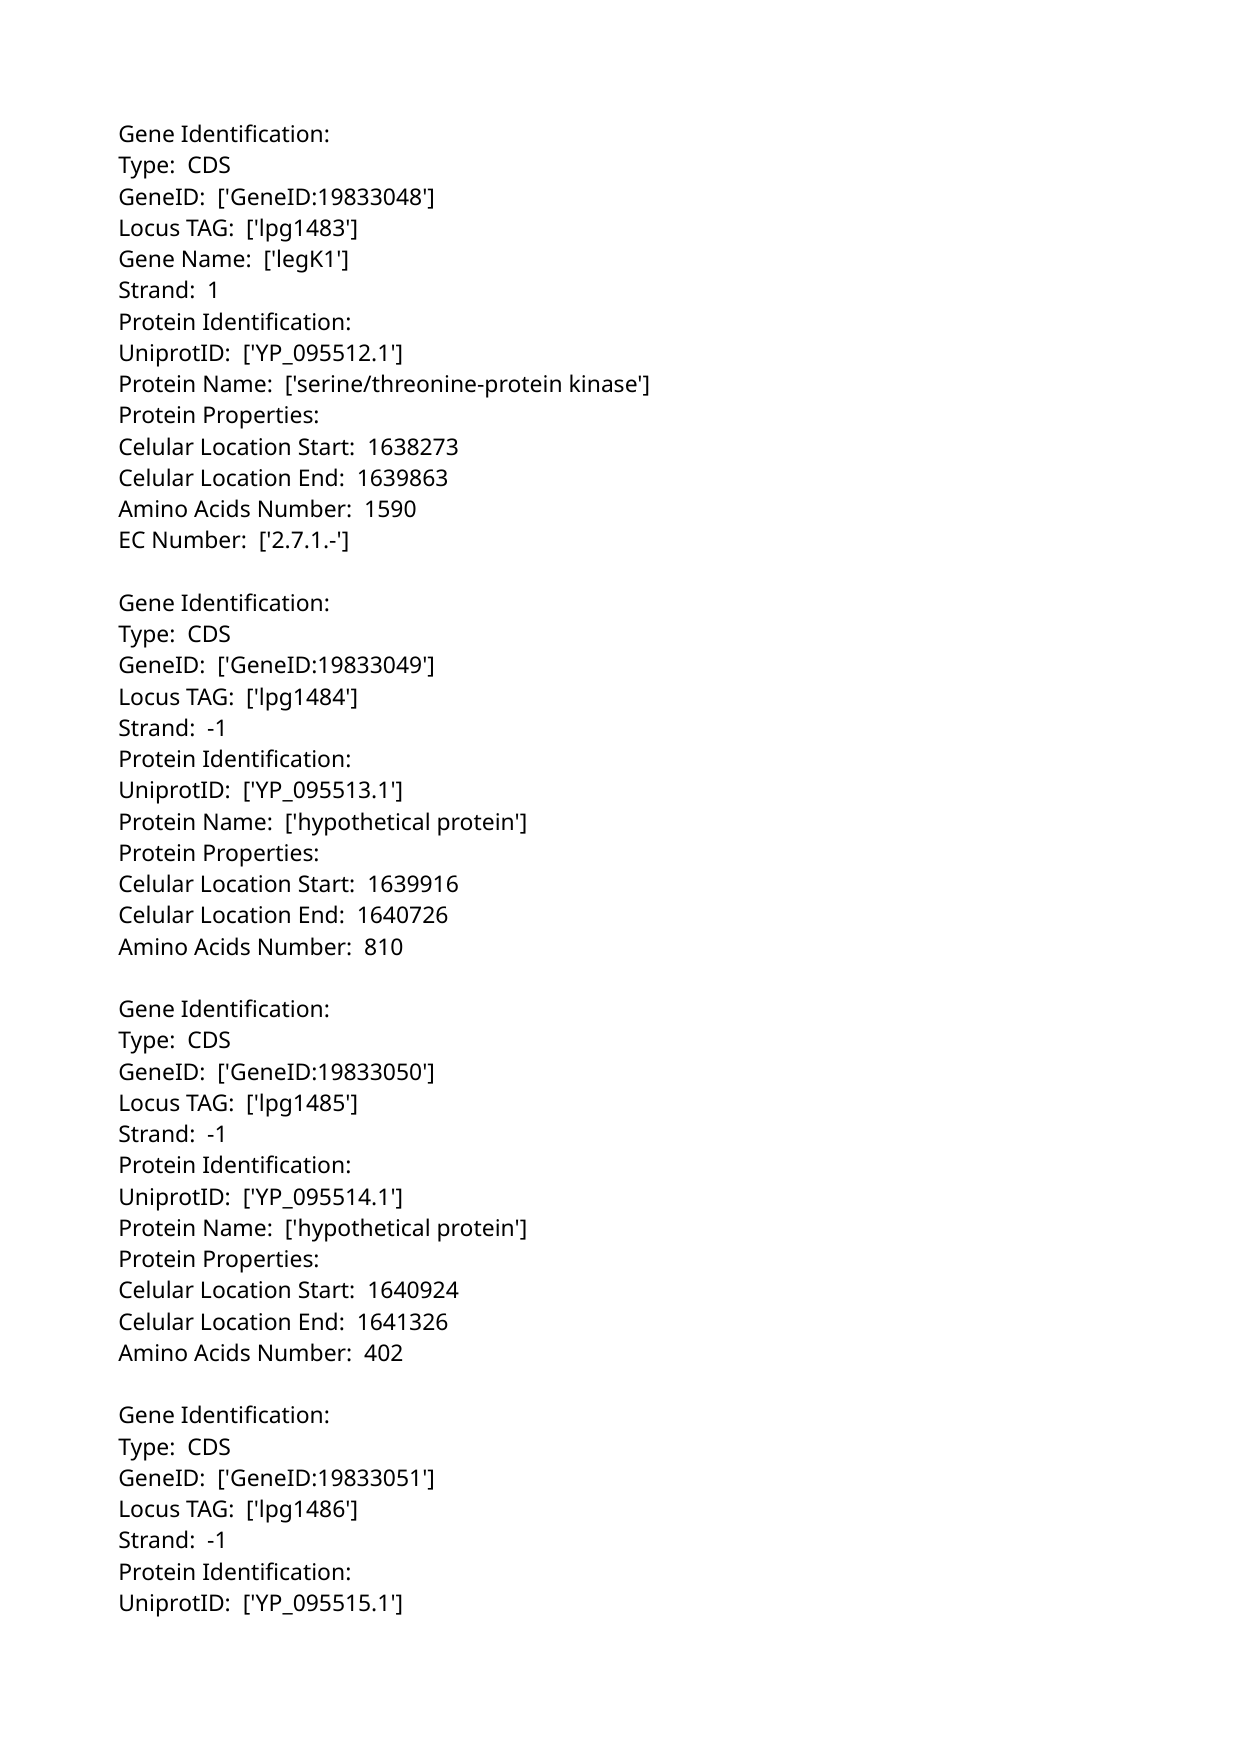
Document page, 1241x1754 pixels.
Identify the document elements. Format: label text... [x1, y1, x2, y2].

text Locus TAG: ['lpg1486'] [118, 1493, 1122, 1524]
text GeneID: ['GeneID:19833048'] [118, 181, 1122, 212]
text Amino Acids Number: 810 [118, 931, 1122, 962]
text Type: CDS [118, 1024, 1122, 1056]
text Protein Name: ['hypothetical protein'] [118, 1212, 1122, 1243]
text UniprotID: ['YP_095512.1'] [118, 337, 1122, 368]
text GeneID: ['GeneID:19833050'] [118, 1056, 1122, 1087]
text EC Number: ['2.7.1.-'] [118, 524, 1122, 556]
text Celular Location End: 1641326 [118, 1306, 1122, 1337]
text UniprotID: ['YP_095514.1'] [118, 1181, 1122, 1212]
text Strand: -1 [118, 1118, 1122, 1149]
text Protein Properties: [118, 399, 1122, 431]
text Type: CDS [118, 618, 1122, 649]
text Strand: -1 [118, 712, 1122, 743]
text UniprotID: ['YP_095513.1'] [118, 774, 1122, 806]
text Celular Location Start: 1640924 [118, 1274, 1122, 1306]
text UniprotID: ['YP_095515.1'] [118, 1587, 1122, 1618]
text Protein Identification: [118, 1149, 1122, 1181]
text Protein Properties: [118, 1243, 1122, 1274]
text Locus TAG: ['lpg1484'] [118, 681, 1122, 712]
text Strand: 1 [118, 274, 1122, 306]
text Celular Location Start: 1638273 [118, 431, 1122, 462]
text Gene Identification: [118, 118, 1122, 149]
text Celular Location End: 1640726 [118, 899, 1122, 931]
text GeneID: ['GeneID:19833049'] [118, 649, 1122, 681]
text Protein Properties: [118, 837, 1122, 868]
text Gene Identification: [118, 1399, 1122, 1431]
text Celular Location Start: 1639916 [118, 868, 1122, 899]
text Gene Identification: [118, 993, 1122, 1024]
text Protein Name: ['hypothetical protein'] [118, 806, 1122, 837]
text Protein Identification: [118, 743, 1122, 774]
text Type: CDS [118, 1431, 1122, 1462]
text Locus TAG: ['lpg1485'] [118, 1087, 1122, 1118]
text Protein Name: ['serine/threonine-protein kinase'] [118, 368, 1122, 399]
text Protein Identification: [118, 1556, 1122, 1587]
text Locus TAG: ['lpg1483'] [118, 212, 1122, 243]
text Strand: -1 [118, 1524, 1122, 1556]
text Protein Identification: [118, 306, 1122, 337]
text Amino Acids Number: 402 [118, 1337, 1122, 1368]
text GeneID: ['GeneID:19833051'] [118, 1462, 1122, 1493]
text Amino Acids Number: 1590 [118, 493, 1122, 524]
text Type: CDS [118, 149, 1122, 181]
text Gene Name: ['legK1'] [118, 243, 1122, 274]
text Gene Identification: [118, 587, 1122, 618]
text Celular Location End: 1639863 [118, 462, 1122, 493]
